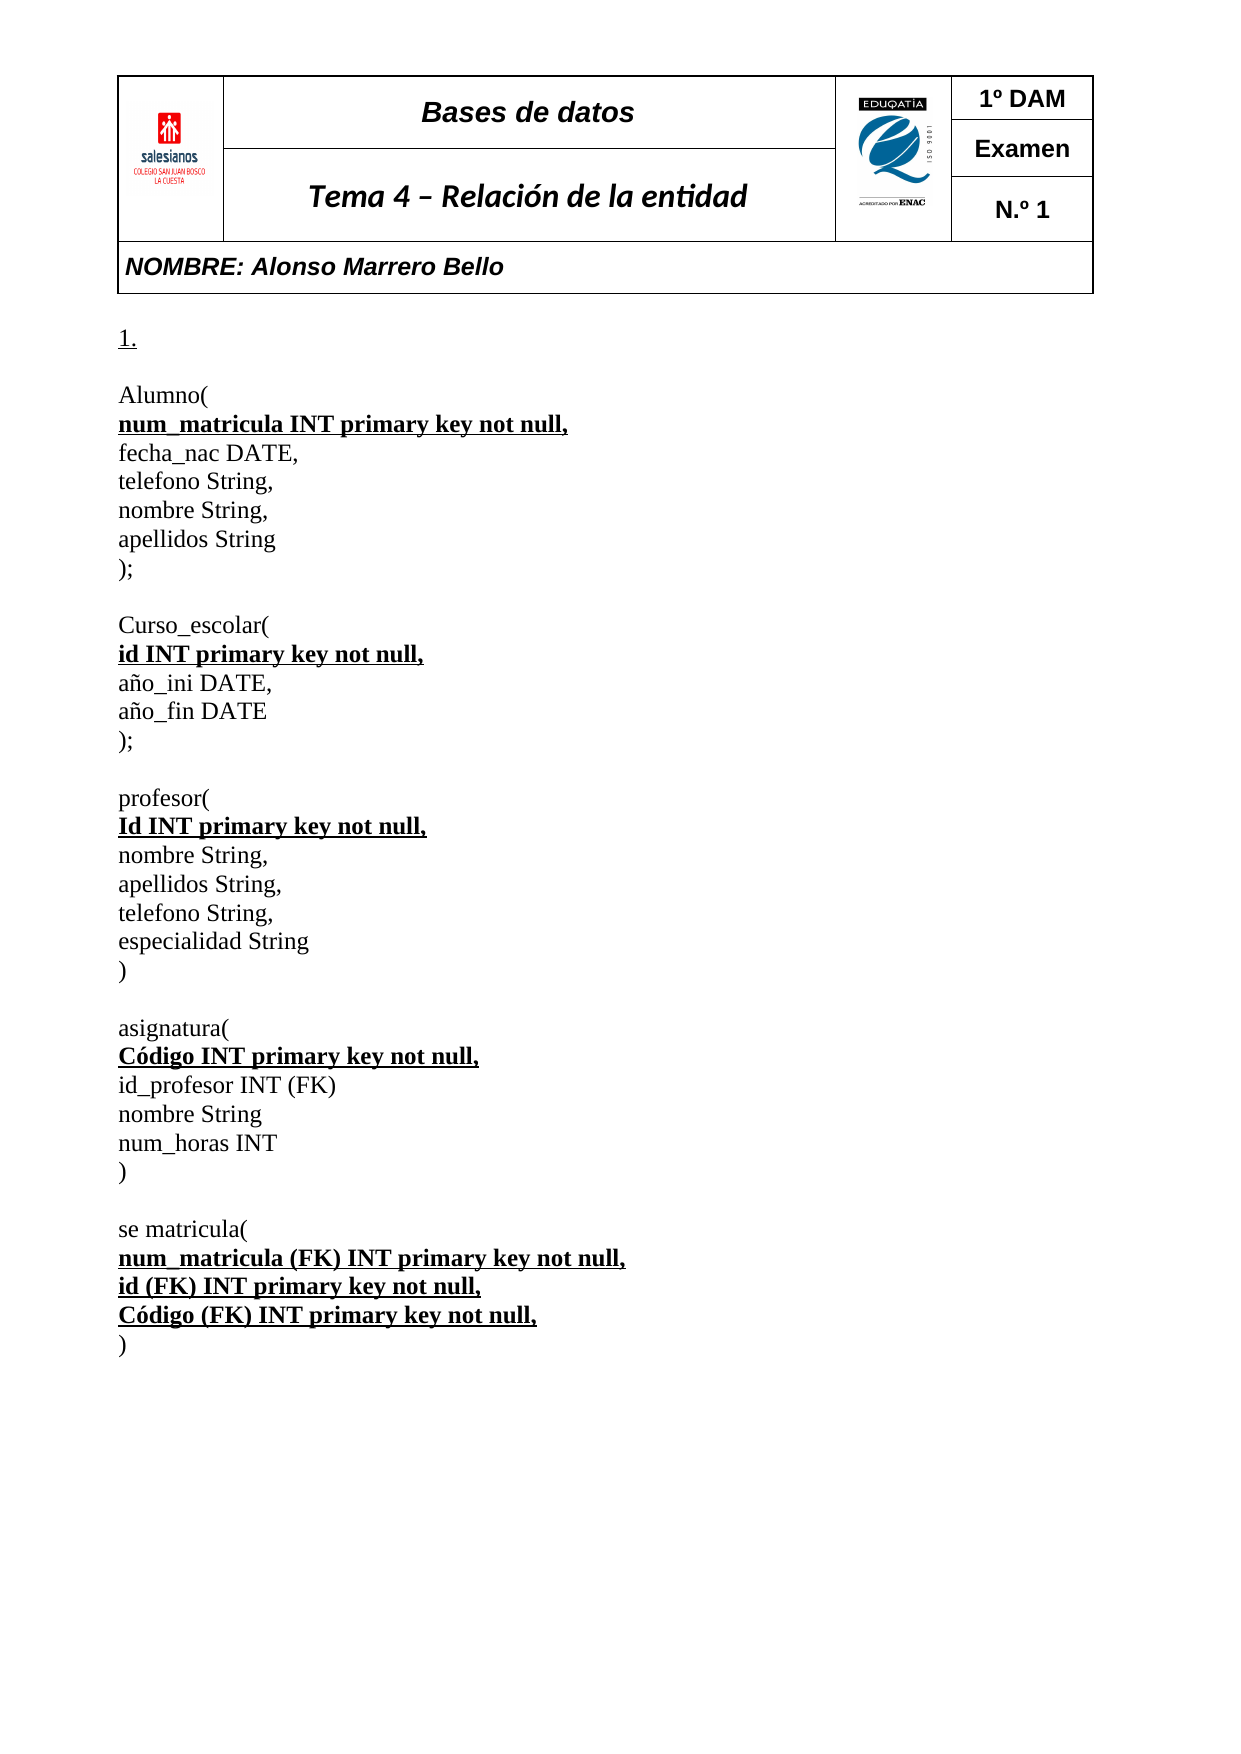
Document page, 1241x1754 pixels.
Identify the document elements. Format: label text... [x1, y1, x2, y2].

text apellidos String [118, 524, 1093, 553]
text Código (FK) INT primary key not null, [118, 1300, 1093, 1329]
text nombre String, [118, 840, 1093, 869]
text 1. [118, 323, 1093, 351]
text año_fin DATE [118, 696, 1093, 725]
text especialidad String [118, 926, 1093, 955]
text asignatura( [118, 1013, 1093, 1041]
text año_ini DATE, [118, 668, 1093, 696]
text num_horas INT [118, 1128, 1093, 1156]
text ) [118, 1156, 1093, 1185]
text Id INT primary key not null, [118, 811, 1093, 840]
text id_profesor INT (FK) [118, 1070, 1093, 1099]
text ) [118, 1329, 1093, 1358]
picture [126, 101, 215, 196]
picture [857, 97, 933, 206]
text se matricula( [118, 1214, 1093, 1243]
text nombre String [118, 1099, 1093, 1128]
text apellidos String, [118, 869, 1093, 898]
text num_matricula (FK) INT primary key not null, [118, 1243, 1093, 1271]
text id (FK) INT primary key not null, [118, 1271, 1093, 1300]
text ); [118, 553, 1093, 581]
text Alumno( [118, 380, 1093, 409]
text id INT primary key not null, [118, 639, 1093, 668]
text ); [118, 725, 1093, 754]
text telefono String, [118, 898, 1093, 926]
text telefono String, [118, 466, 1093, 495]
text num_matricula INT primary key not null, [118, 409, 1093, 438]
text profesor( [118, 783, 1093, 811]
text fecha_nac DATE, [118, 438, 1093, 466]
text nombre String, [118, 495, 1093, 524]
text Código INT primary key not null, [118, 1041, 1093, 1070]
text ) [118, 955, 1093, 984]
text Curso_escolar( [118, 610, 1093, 639]
